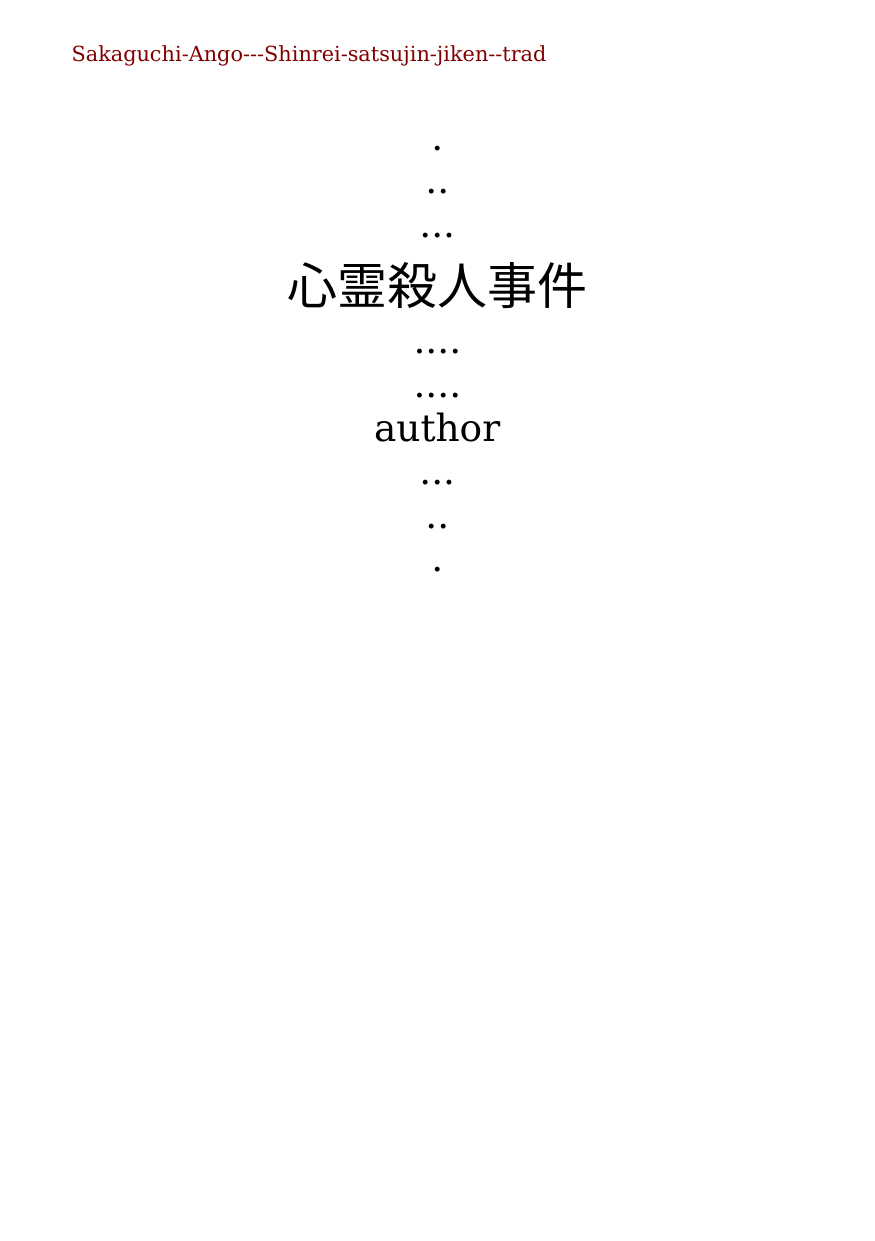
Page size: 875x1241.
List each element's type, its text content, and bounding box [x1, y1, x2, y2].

text Sakaguchi-Ango---Shinrei-satsujin-jiken--trad [71, 42, 803, 66]
subtitle . .. ... 心霊殺人事件 .... .... author ... .. . [36, 116, 838, 581]
